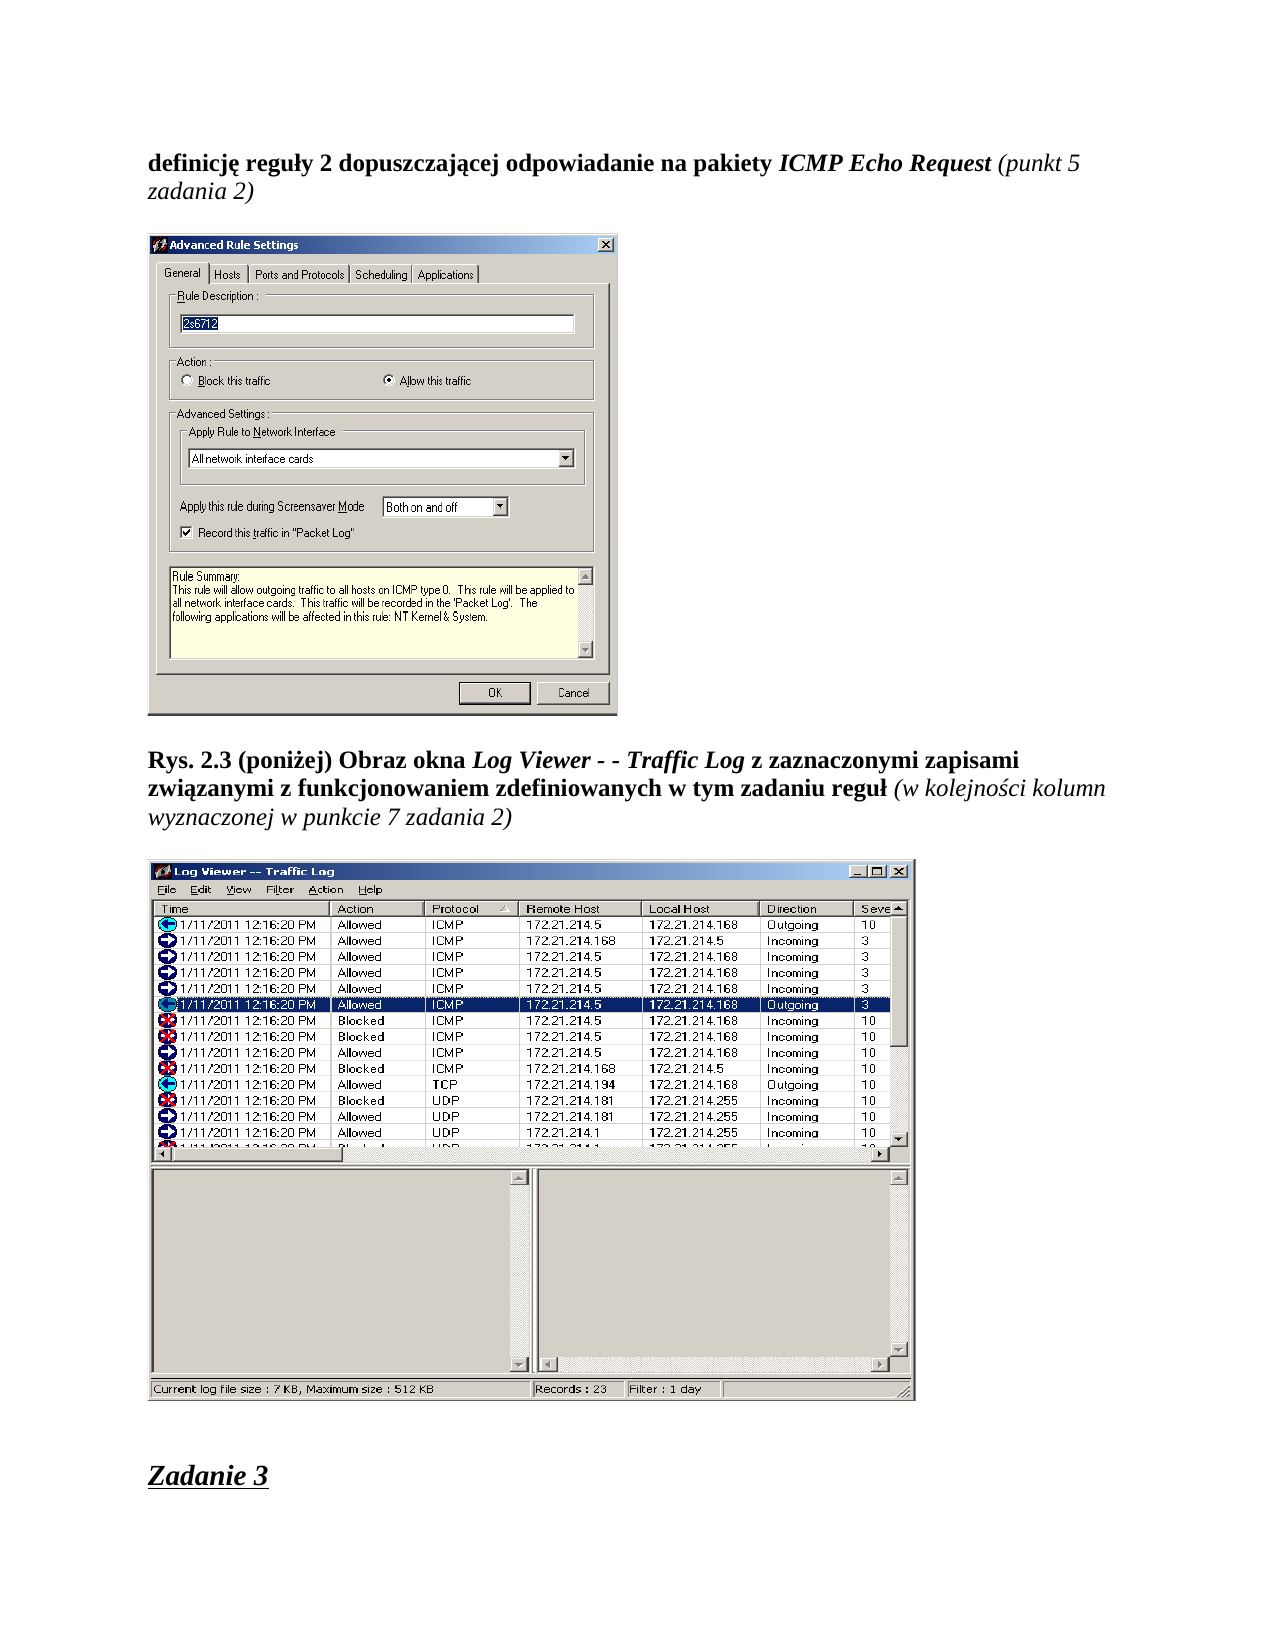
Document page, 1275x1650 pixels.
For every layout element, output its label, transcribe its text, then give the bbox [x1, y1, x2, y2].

text definicję reguły 2 dopuszczającej odpowiadanie na pakiety ICMP Echo Request (punkt 5 zadania 2) [148, 148, 1127, 205]
picture [147, 233, 618, 716]
text Rys. 2.3 (poniżej) Obraz okna Log Viewer - - Traffic Log z zaznaczonymi zapisami związanymi z funkcjonowaniem zdefiniowanych w tym zadaniu reguł (w kolejności kolumn wyznaczonej w punkcie 7 zadania 2) [148, 745, 1127, 831]
text Zadanie 3 [148, 1458, 1127, 1492]
picture [147, 859, 916, 1401]
